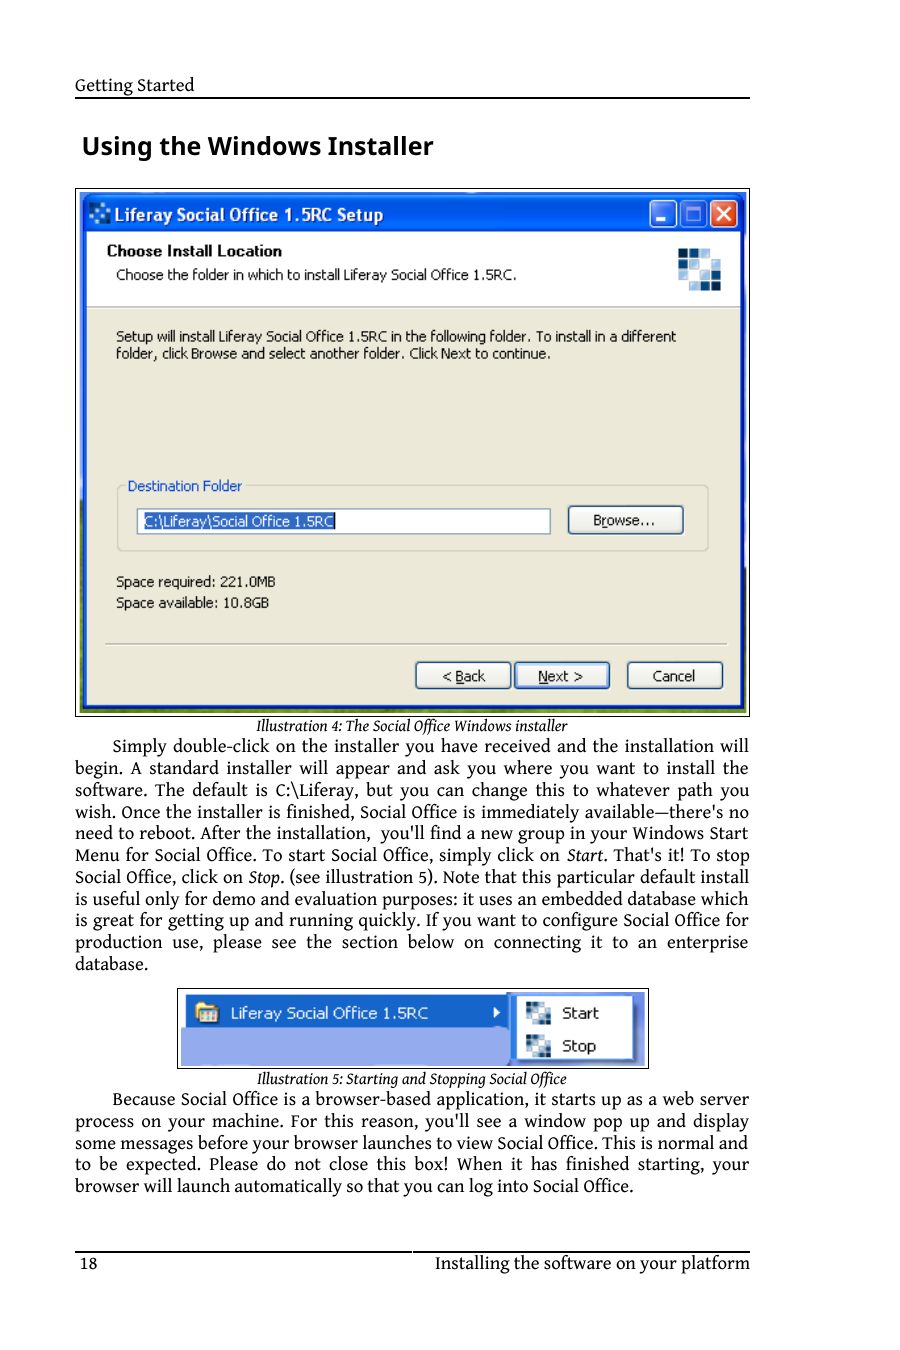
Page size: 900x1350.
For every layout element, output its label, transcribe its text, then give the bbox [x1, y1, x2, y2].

text Illustration 4: The Social Office Windows installer [75, 717, 750, 736]
text Illustration 5: Starting and Stopping Social Office [177, 1069, 648, 1089]
subtitle Using the Windows Installer [75, 129, 750, 163]
picture [181, 992, 645, 1066]
text Because Social Office is a browser-based application, it starts up as a web server process on your machine. For this reason, you'll see a window pop up and display some messages before your browser launches to view Social Office. This is normal and to be expected. Please do not close this box! When it has finished starting, your browser will launch automatically so that you can log into Social Office. [75, 988, 750, 1198]
text Simply double-click on the installer you have received and the installation will begin. A standard installer will appear and ask you where you want to install the software. The default is C:\Liferay, but you can change this to whatever path you wish. Once the installer is finished, Social Office is immediately available—there's no need to reboot. After the installation, you'll find a new group in your Windows Start Menu for Social Office. To start Social Office, simply click on Start. That's it! To stop Social Office, click on Stop. (see illustration 5). Note that this particular default install is useful only for demo and evaluation purposes: it uses an embedded database which is great for getting up and running quickly. If you want to configure Social Office for production use, please see the section below on connecting it to an enterprise database. [75, 736, 750, 976]
text [76, 189, 749, 716]
picture [79, 192, 747, 713]
text [178, 989, 648, 1068]
